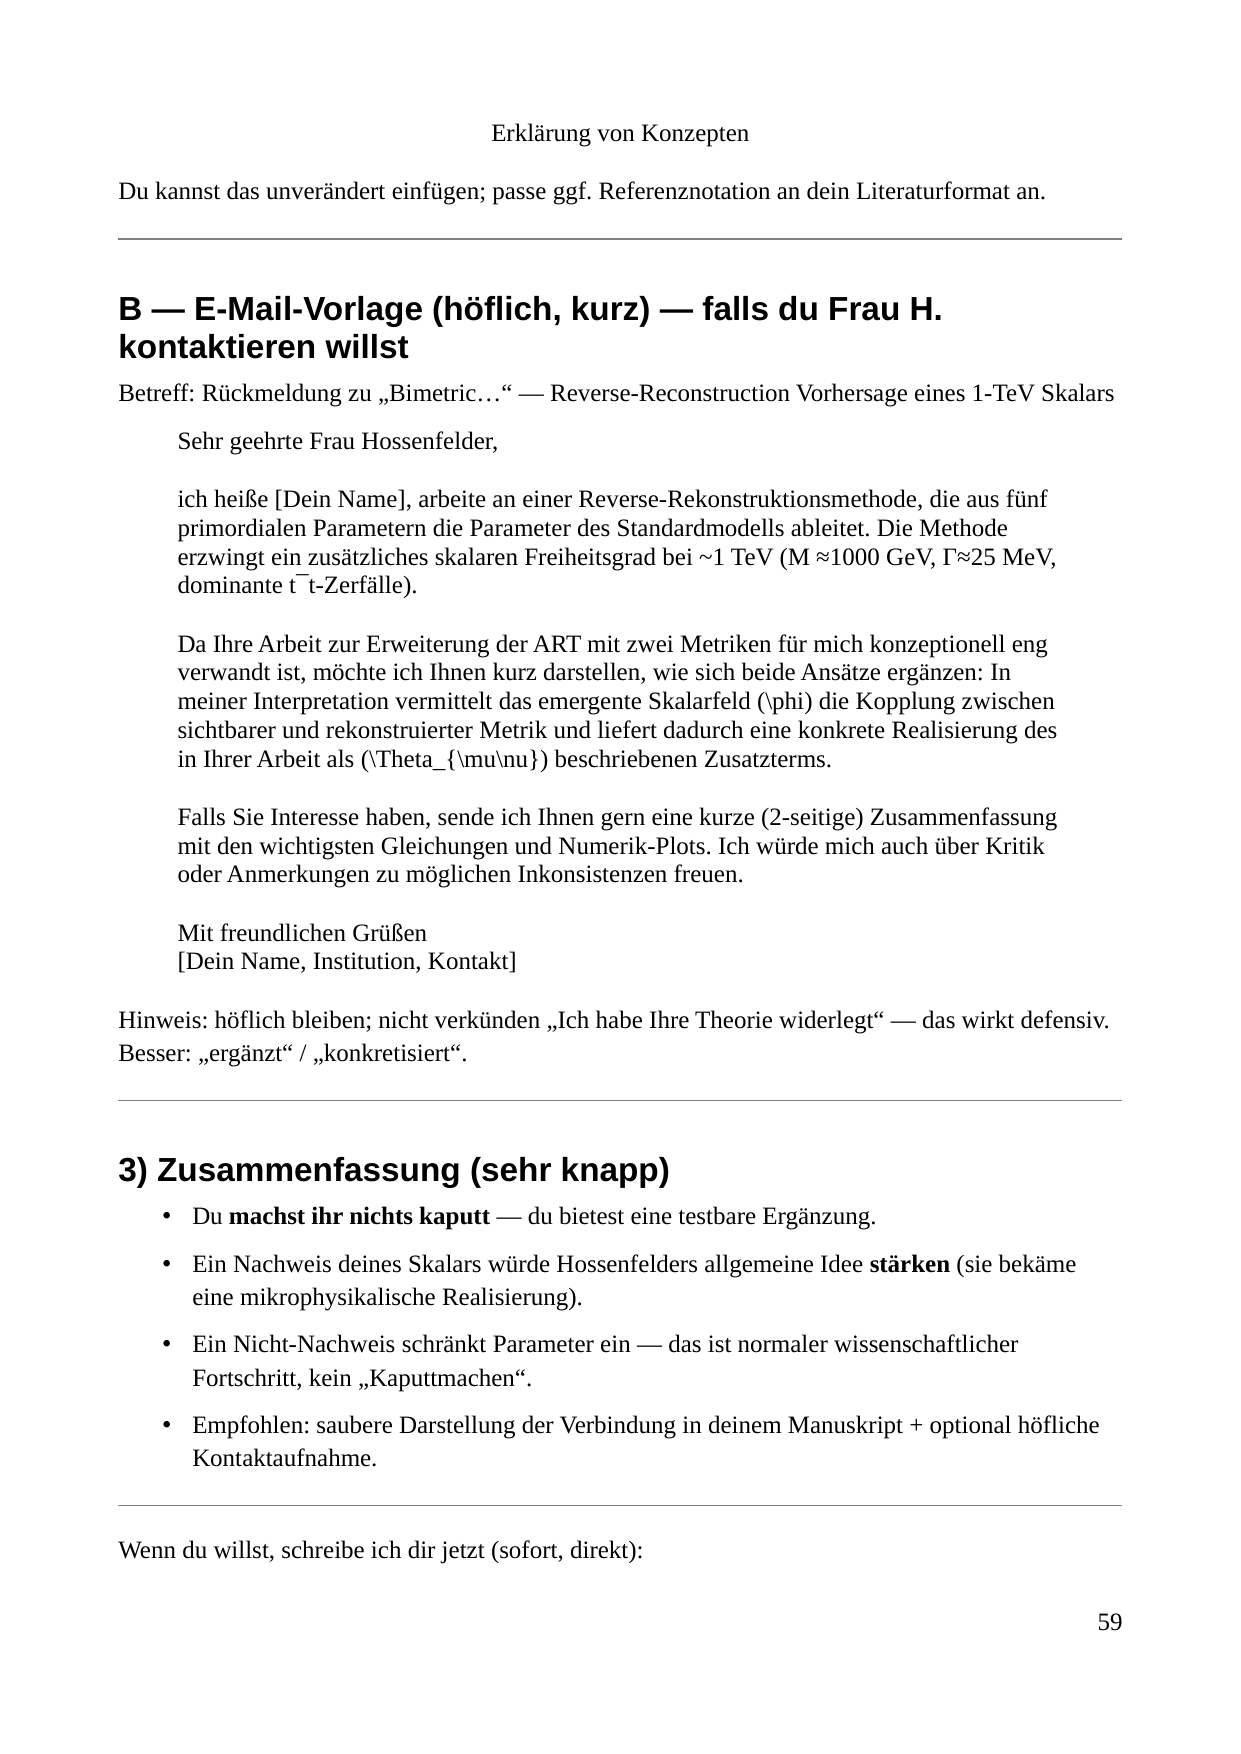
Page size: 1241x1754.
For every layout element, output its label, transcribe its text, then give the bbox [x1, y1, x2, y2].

text Sehr geehrte Frau Hossenfelder, [177, 426, 1063, 455]
list Du machst ihr nichts kaputt — du bietest eine testbare Ergänzung. [162, 1201, 1122, 1230]
text Du kannst das unverändert einfügen; passe ggf. Referenznotation an dein Literaturformat an. [118, 176, 1122, 205]
list Empfohlen: saubere Darstellung der Verbindung in deinem Manuskript + optional höfliche Kontaktaufnahme. [162, 1410, 1122, 1472]
subtitle B — E-Mail-Vorlage (höflich, kurz) — falls du Frau H. kontaktieren willst [118, 289, 1122, 366]
text Mit freundlichen Grüßen [Dein Name, Institution, Kontakt] [177, 918, 1063, 975]
text Betreff: Rückmeldung zu „Bimetric…“ — Reverse-Reconstruction Vorhersage eines 1-TeV Skalars [118, 378, 1122, 407]
text Hinweis: höflich bleiben; nicht verkünden „Ich habe Ihre Theorie widerlegt“ — das wirkt defensiv. Besser: „ergänzt“ / „konkretisiert“. [118, 1005, 1122, 1066]
list Ein Nachweis deines Skalars würde Hossenfelders allgemeine Idee stärken (sie bekäme eine mikrophysikalische Realisierung). [162, 1249, 1122, 1311]
text Falls Sie Interesse haben, sende ich Ihnen gern eine kurze (2-seitige) Zusammenfassung mit den wichtigsten Gleichungen und Numerik-Plots. Ich würde mich auch über Kritik oder Anmerkungen zu möglichen Inkonsistenzen freuen. [177, 802, 1063, 888]
list Ein Nicht-Nachweis schränkt Parameter ein — das ist normaler wissenschaftlicher Fortschritt, kein „Kaputtmachen“. [162, 1329, 1122, 1391]
text ich heiße [Dein Name], arbeite an einer Reverse-Rekonstruktionsmethode, die aus fünf primordialen Parametern die Parameter des Standardmodells ableitet. Die Methode erzwingt ein zusätzliches skalaren Freiheitsgrad bei ~1 TeV (M ≈1000 GeV, Γ≈25 MeV, dominante t¯t-Zerfälle). [177, 484, 1063, 599]
text Wenn du willst, schreibe ich dir jetzt (sofort, direkt): [118, 1535, 1122, 1564]
text Da Ihre Arbeit zur Erweiterung der ART mit zwei Metriken für mich konzeptionell eng verwandt ist, möchte ich Ihnen kurz darstellen, wie sich beide Ansätze ergänzen: In meiner Interpretation vermittelt das emergente Skalarfeld (\phi) die Kopplung zwischen sichtbarer und rekonstruierter Metrik und liefert dadurch eine konkrete Realisierung des in Ihrer Arbeit als (\Theta_{\mu\nu}) beschriebenen Zusatzterms. [177, 629, 1063, 772]
subtitle 3) Zusammenfassung (sehr knapp) [118, 1150, 1122, 1189]
